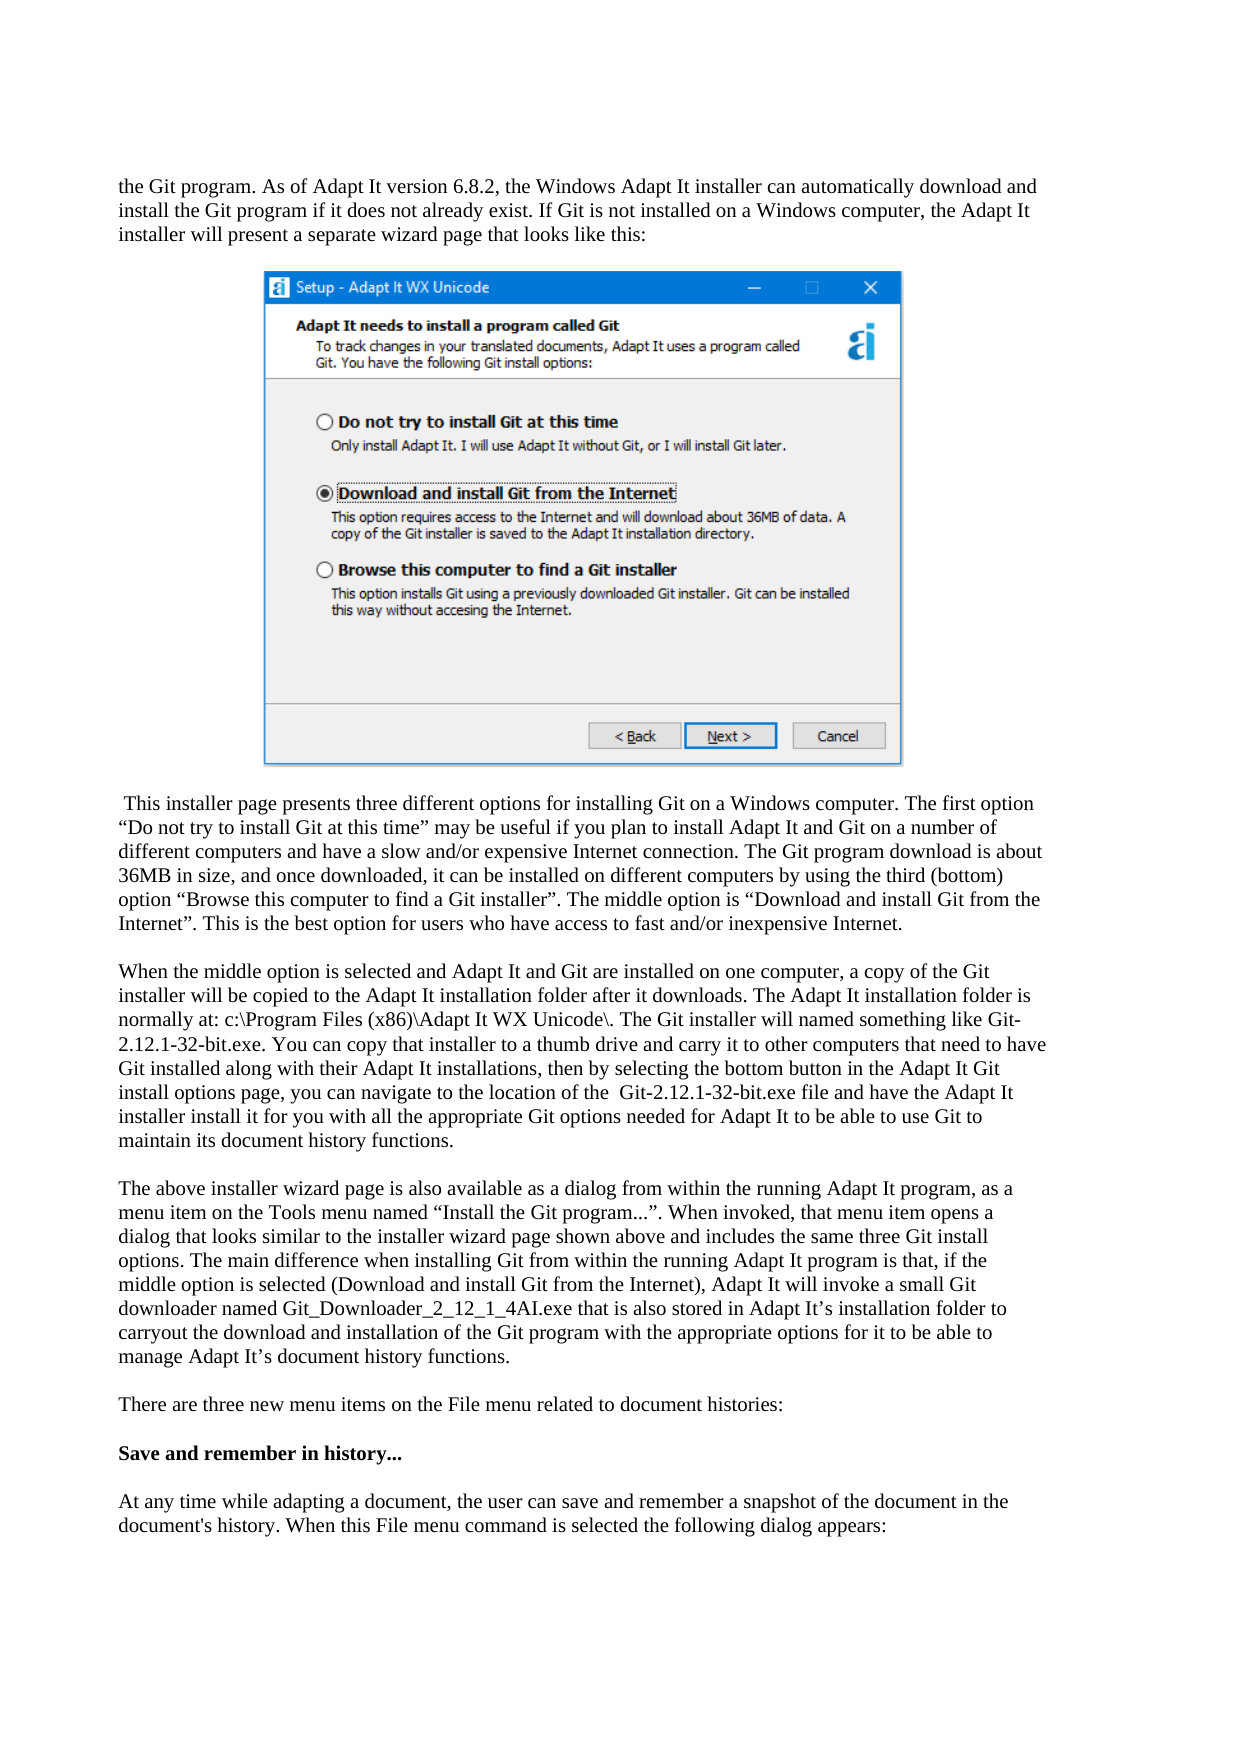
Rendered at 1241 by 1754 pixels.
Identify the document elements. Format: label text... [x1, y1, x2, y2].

text At any time while adapting a document, the user can save and remember a snapshot of the document in the document's history. When this File menu command is selected the following dialog appears: [118, 1489, 1048, 1537]
text Save and remember in history... [118, 1441, 1048, 1464]
text When the middle option is selected and Adapt It and Git are installed on one computer, a copy of the Git installer will be copied to the Adapt It installation folder after it downloads. The Adapt It installation folder is normally at: c:\Program Files (x86)\Adapt It WX Unicode\. The Git installer will named something like Git-2.12.1-32-bit.exe. You can copy that installer to a thumb drive and carry it to other computers that need to have Git installed along with their Adapt It installations, then by selecting the bottom button in the Adapt It Git install options page, you can navigate to the location of the Git-2.12.1-32-bit.exe file and have the Adapt It installer install it for you with all the appropriate Git options needed for Adapt It to be able to use Git to maintain its document history functions. [118, 959, 1048, 1152]
picture [263, 271, 904, 767]
text This installer page presents three different options for installing Git on a Windows computer. The first option “Do not try to install Git at this time” may be useful if you plan to install Adapt It and Git on a number of different computers and have a slow and/or expensive Internet connection. The Git program download is about 36MB in size, and once downloaded, it can be installed on different computers by using the third (bottom) option “Browse this computer to find a Git installer”. The middle option is “Download and install Git from the Internet”. This is the best option for users who have access to fast and/or inexpensive Internet. [118, 791, 1048, 935]
text The above installer wizard page is also available as a dialog from within the running Adapt It program, as a menu item on the Tools menu named “Install the Git program...”. When invoked, that menu item opens a dialog that looks similar to the installer wizard page shown above and includes the same three Git install options. The main difference when installing Git from within the running Adapt It program is that, if the middle option is selected (Download and install Git from the Internet), Adapt It will invoke a small Git downloader named Git_Downloader_2_12_1_4AI.exe that is also stored in Adapt It’s installation folder to carryout the download and installation of the Git program with the appropriate options for it to be able to manage Adapt It’s document history functions. [118, 1176, 1048, 1368]
text the Git program. As of Adapt It version 6.8.2, the Windows Adapt It installer can automatically download and install the Git program if it does not already exist. If Git is not installed on a Windows computer, the Adapt It installer will present a separate wizard page that looks like this: [118, 174, 1048, 246]
text There are three new menu items on the File menu related to document histories: [118, 1392, 1048, 1416]
